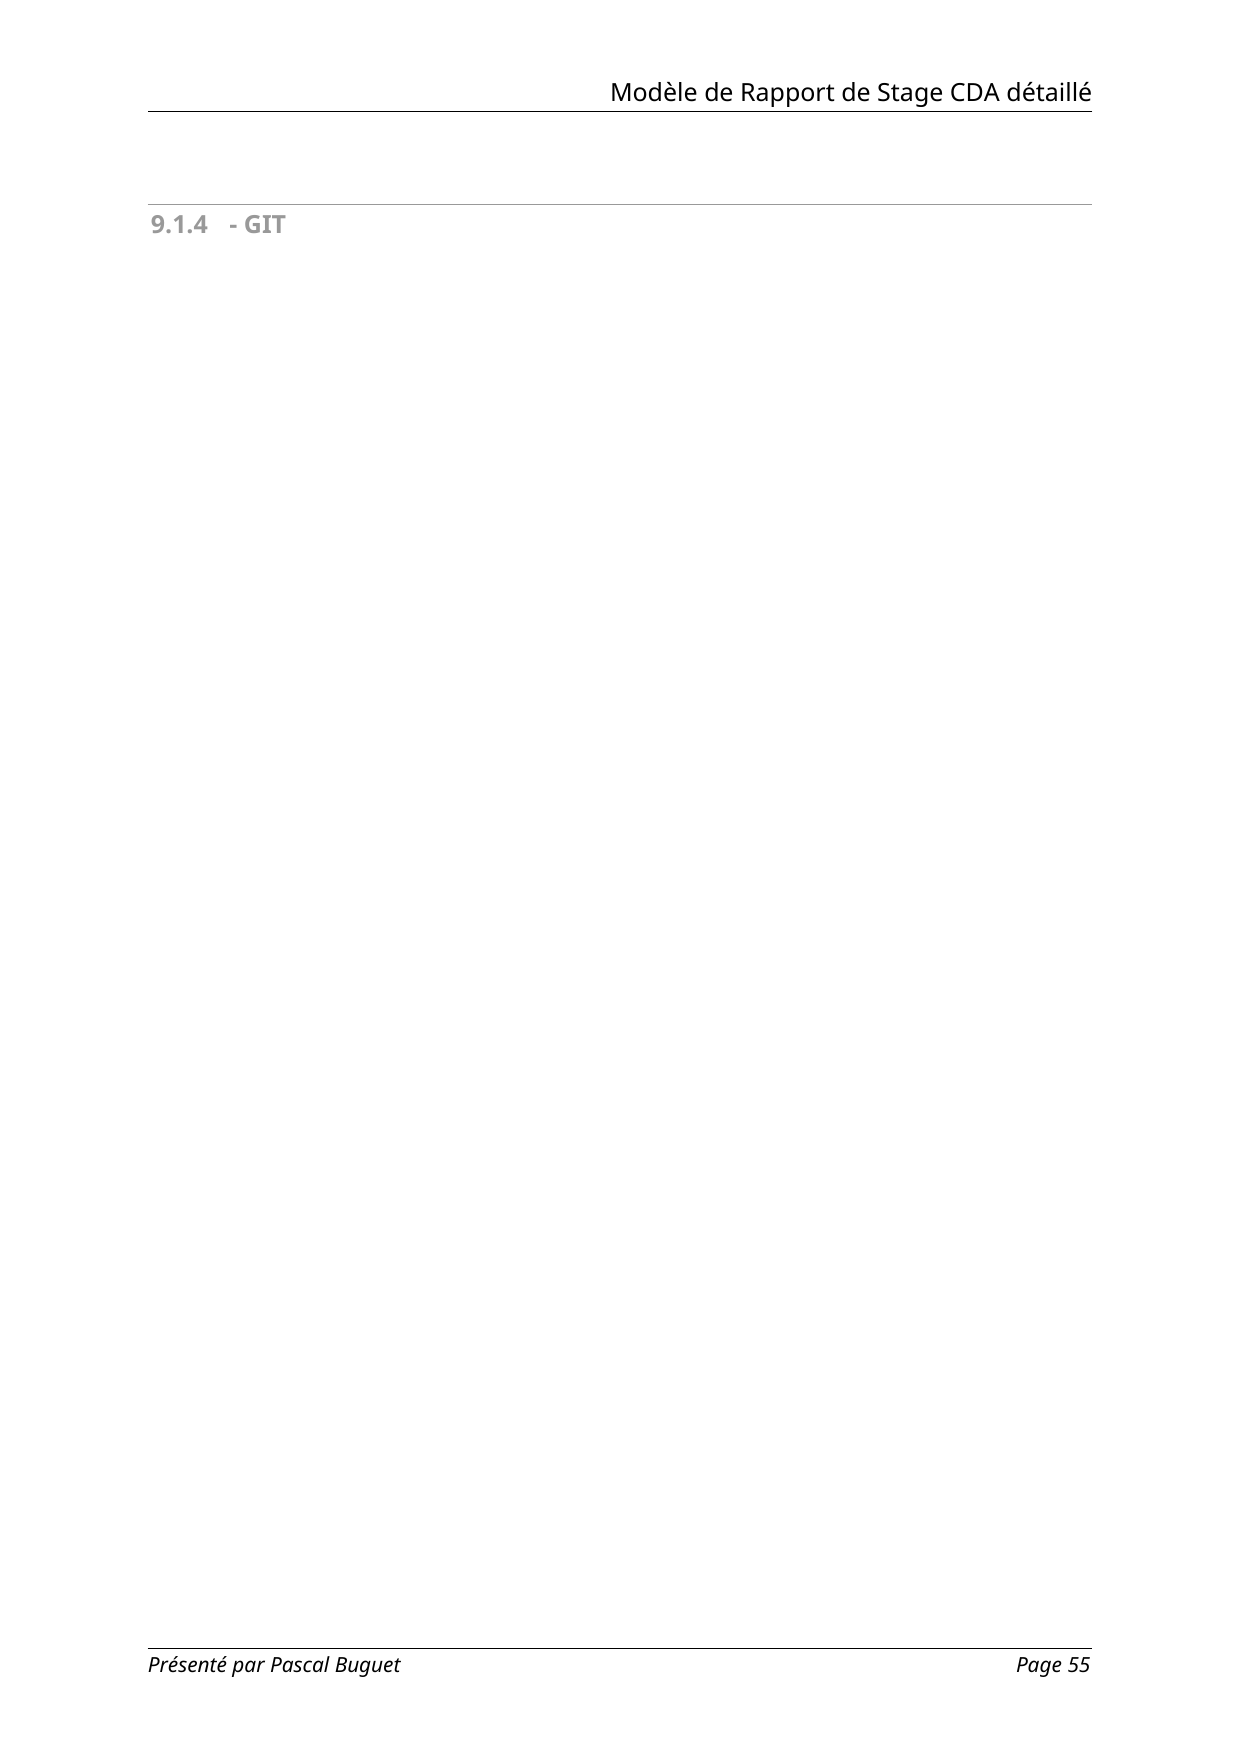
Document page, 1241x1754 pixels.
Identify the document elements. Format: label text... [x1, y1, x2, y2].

subtitle - GIT [148, 205, 1092, 244]
